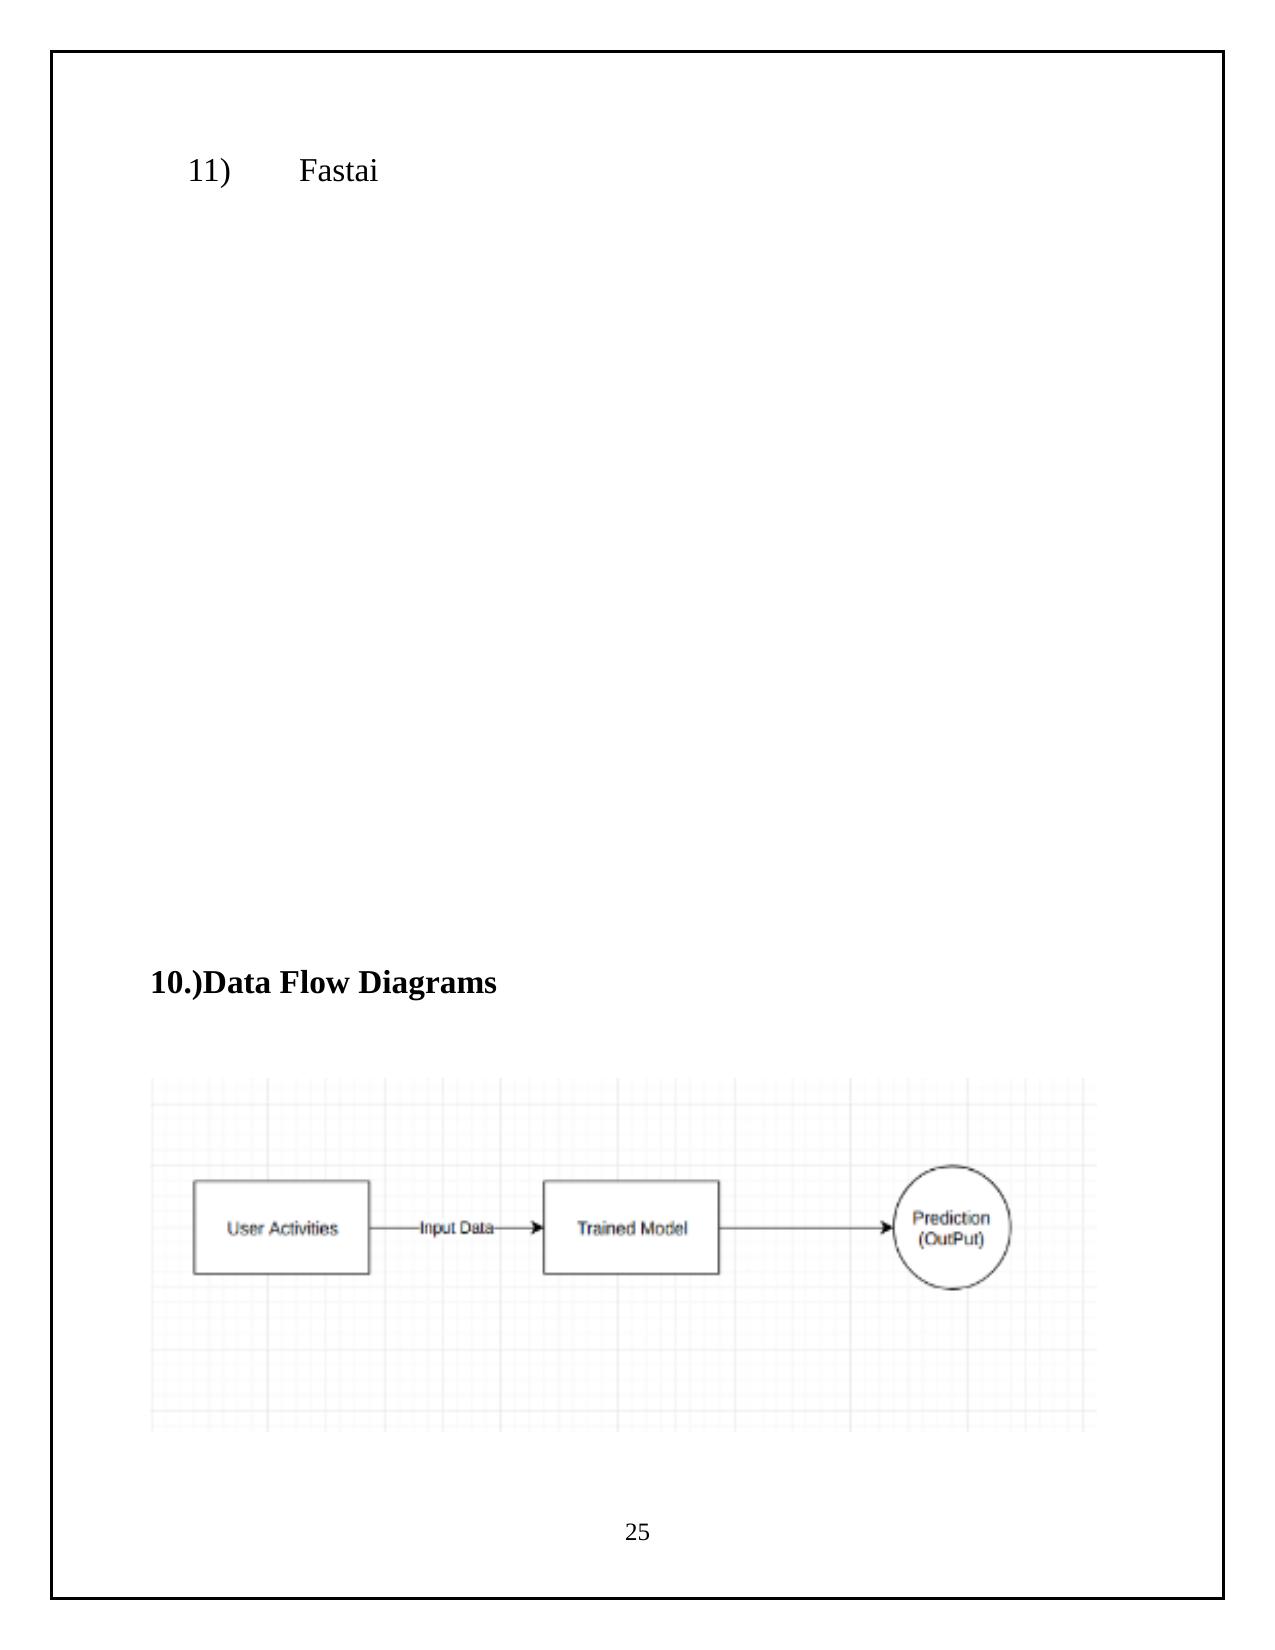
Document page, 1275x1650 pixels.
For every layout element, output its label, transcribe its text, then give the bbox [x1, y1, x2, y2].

picture [150, 1078, 1097, 1432]
list Fastai [187, 150, 1125, 188]
text 10.)Data Flow Diagrams [150, 962, 1125, 1001]
